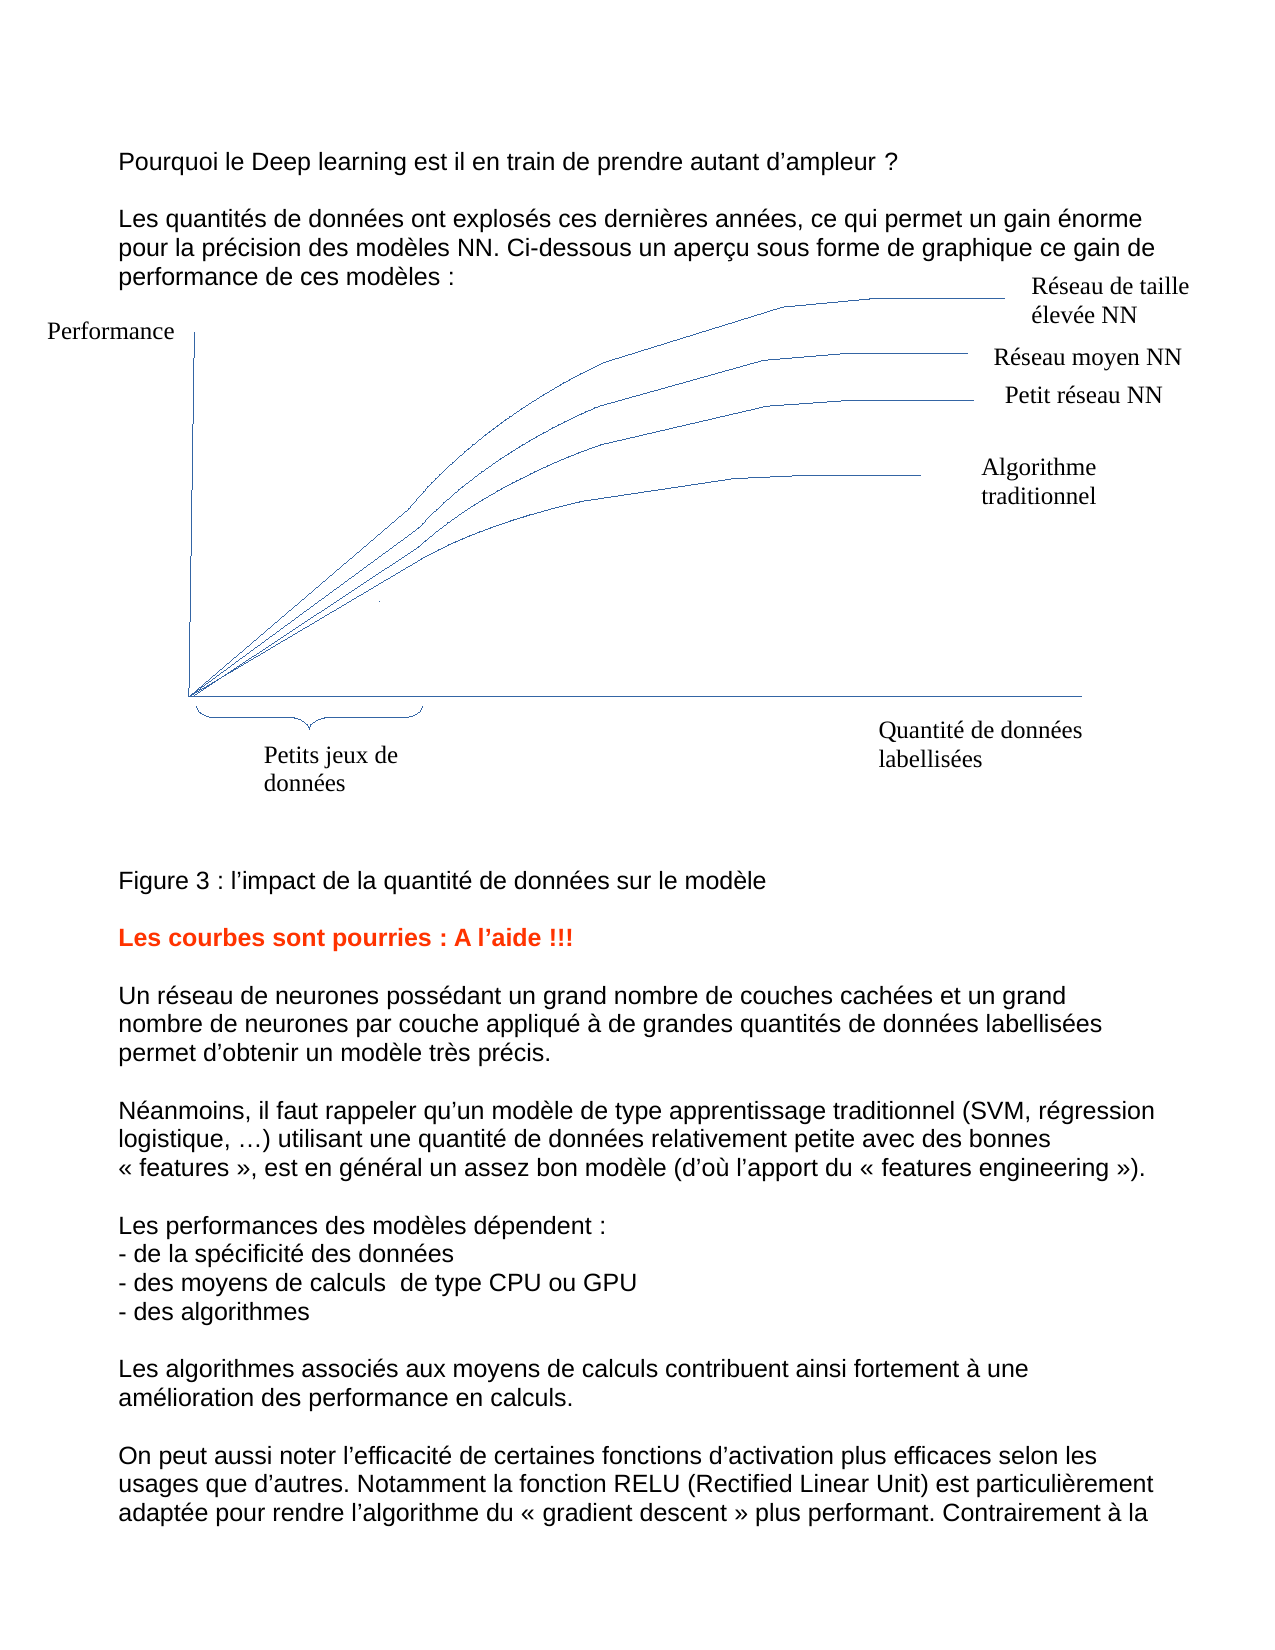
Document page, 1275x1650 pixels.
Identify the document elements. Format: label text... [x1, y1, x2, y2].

text Les quantités de données ont explosés ces dernières années, ce qui permet un gain énorme pour la précision des modèles NN. Ci-dessous un aperçu sous forme de graphique ce gain de performance de ces modèles : [118, 204, 1157, 291]
text Néanmoins, il faut rappeler qu’un modèle de type apprentissage traditionnel (SVM, régression logistique, …) utilisant une quantité de données relativement petite avec des bonnes « features », est en général un assez bon modèle (d’où l’apport du « features engineering »). [118, 1096, 1157, 1182]
text - des moyens de calculs de type CPU ou GPU [118, 1268, 1157, 1297]
text Figure 3 : l’impact de la quantité de données sur le modèle [118, 866, 1157, 894]
text - des algorithmes [118, 1297, 1157, 1326]
text - de la spécificité des données [118, 1239, 1157, 1268]
text Pourquoi le Deep learning est il en train de prendre autant d’ampleur ? [118, 147, 1157, 176]
text On peut aussi noter l’efficacité de certaines fonctions d’activation plus efficaces selon les usages que d’autres. Notamment la fonction RELU (Rectified Linear Unit) est particulièrement adaptée pour rendre l’algorithme du « gradient descent » plus performant. Contrairement à la [118, 1441, 1157, 1527]
text Les algorithmes associés aux moyens de calculs contribuent ainsi fortement à une amélioration des performance en calculs. [118, 1354, 1157, 1412]
text Les courbes sont pourries : A l’aide !!! [118, 923, 1157, 952]
text Un réseau de neurones possédant un grand nombre de couches cachées et un grand nombre de neurones par couche appliqué à de grandes quantités de données labellisées permet d’obtenir un modèle très précis. [118, 981, 1157, 1067]
text Les performances des modèles dépendent : [118, 1211, 1157, 1239]
